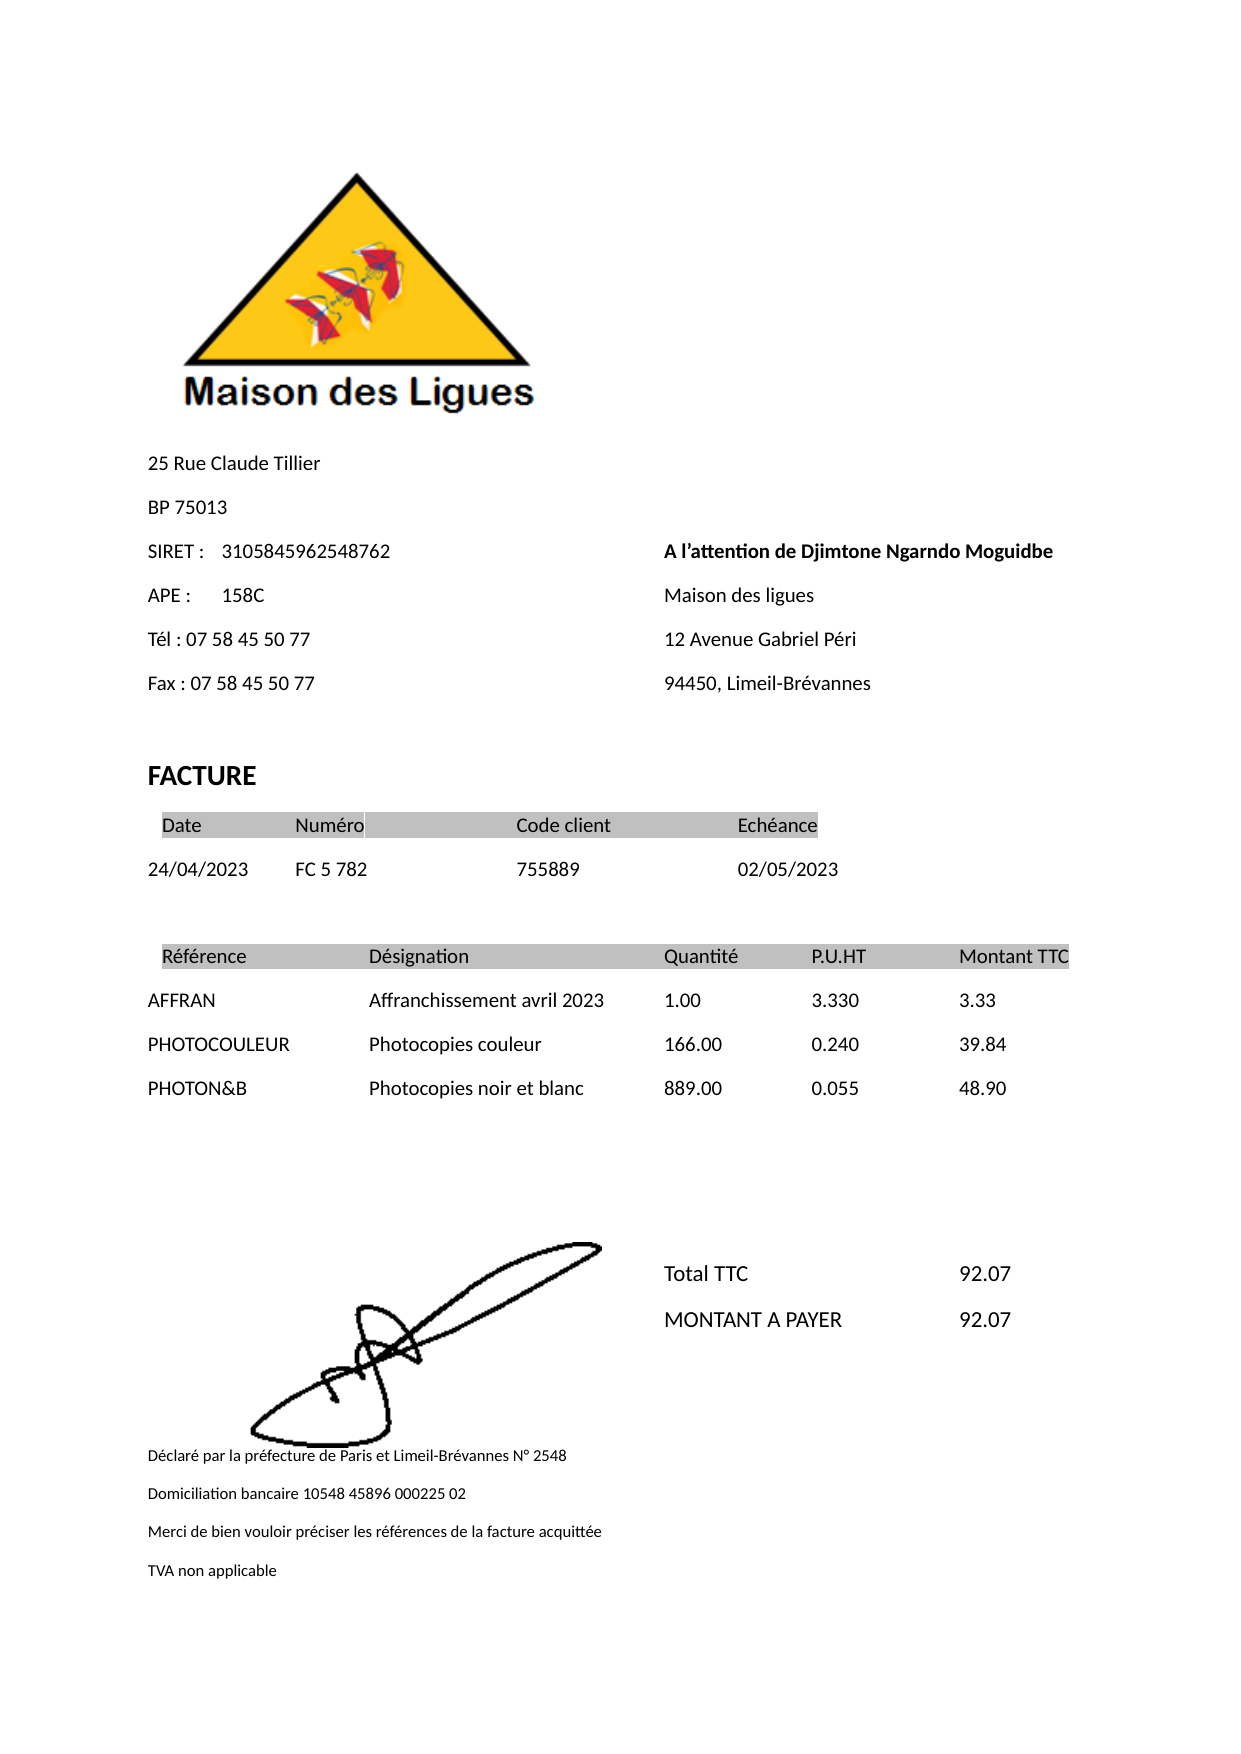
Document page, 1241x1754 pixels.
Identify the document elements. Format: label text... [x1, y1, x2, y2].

text Domiciliation bancaire 10548 45896 000225 02 [148, 1483, 1093, 1504]
text Déclaré par la préfecture de Paris et Limeil-Brévannes N° 2548 [148, 1445, 1093, 1465]
text MONTANT A PAYER 92.07 [590, 1305, 1093, 1333]
text TVA non applicable [148, 1560, 1093, 1580]
text APE : 158C Maison des ligues [148, 582, 1093, 607]
text Date Numéro Code client Echéance [148, 812, 1093, 838]
text Référence Désignation Quantité P.U.HT Montant TTC [148, 944, 1093, 969]
text 25 Rue Claude Tillier [148, 451, 1093, 476]
text Tél : 07 58 45 50 77 12 Avenue Gabriel Péri [148, 626, 1093, 651]
text BP 75013 [148, 494, 1093, 520]
text Fax : 07 58 45 50 77 94450, Limeil-Brévannes [148, 670, 1093, 695]
text PHOTON&B Photocopies noir et blanc 889.00 0.055 48.90 [148, 1075, 1093, 1101]
text Merci de bien vouloir préciser les références de la facture acquittée [148, 1522, 1093, 1542]
text AFFRAN Affranchissement avril 2023 1.00 3.330 3.33 [148, 988, 1093, 1013]
text PHOTOCOULEUR Photocopies couleur 166.00 0.240 39.84 [148, 1031, 1093, 1057]
text FACTURE [148, 757, 1093, 793]
text 24/04/2023 FC 5 782 755889 02/05/2023 [148, 856, 1093, 881]
text SIRET : 3105845962548762 A l’attention de Djimtone Ngarndo Moguidbe [148, 538, 1093, 564]
text Total TTC 92.07 [590, 1259, 1093, 1287]
